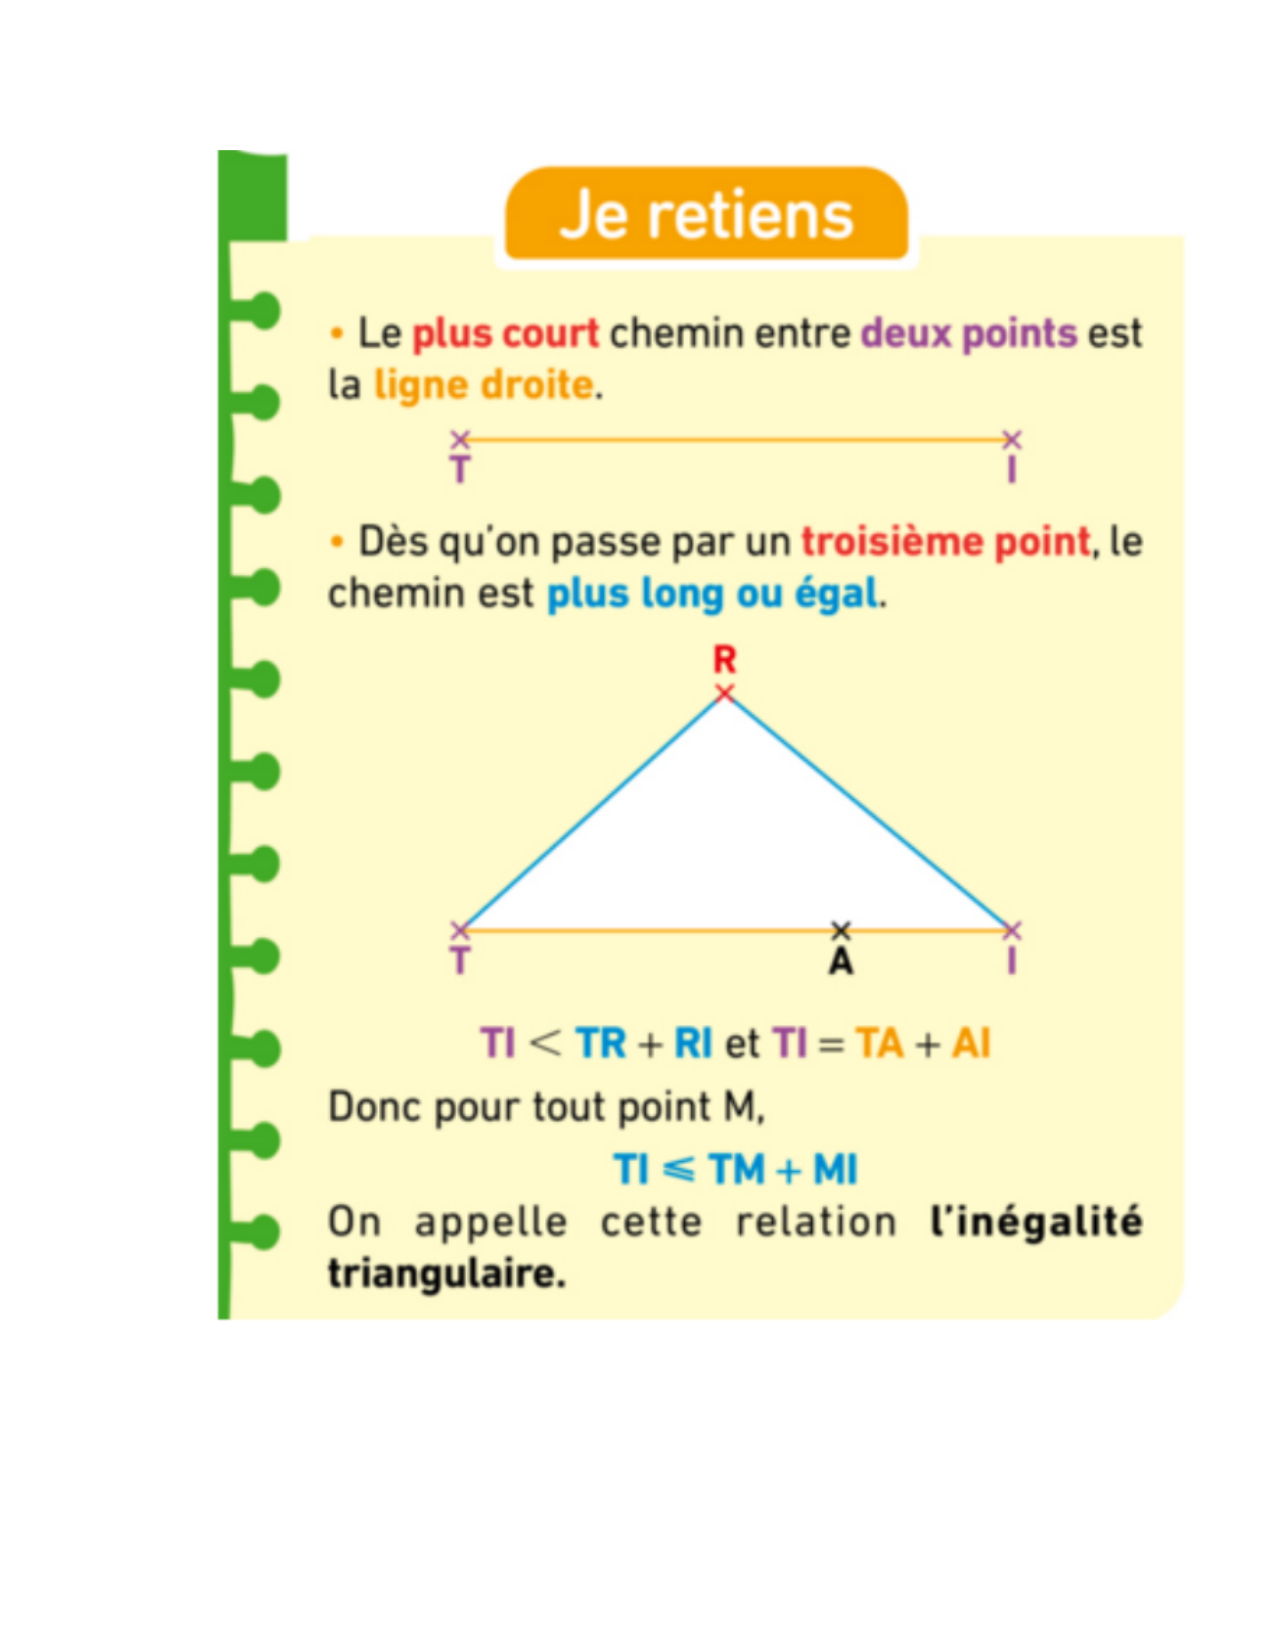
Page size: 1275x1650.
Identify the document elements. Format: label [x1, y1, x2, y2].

picture [206, 150, 1211, 1326]
